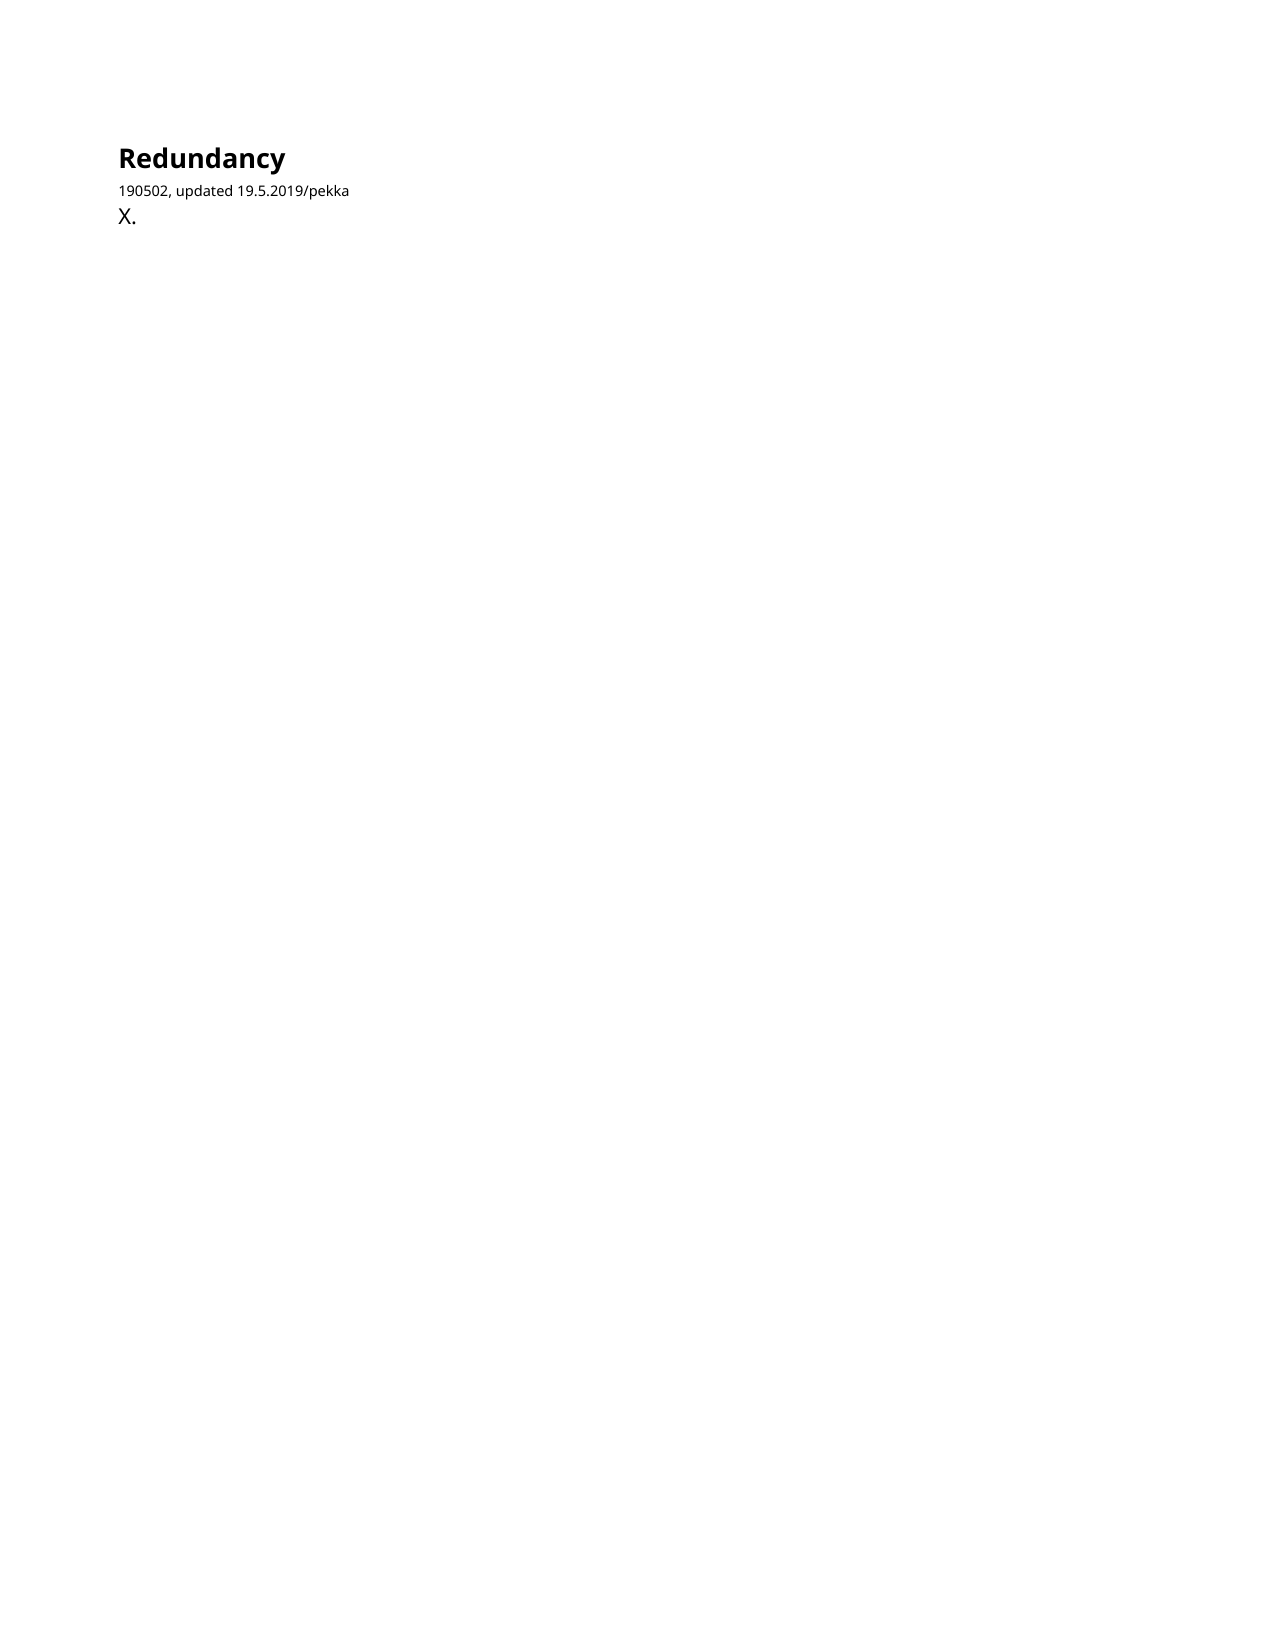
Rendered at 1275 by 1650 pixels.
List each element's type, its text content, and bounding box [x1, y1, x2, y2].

text 190502, updated 19.5.2019/pekka [118, 181, 1157, 200]
text X. [118, 201, 1157, 231]
subtitle Redundancy [118, 139, 1157, 176]
